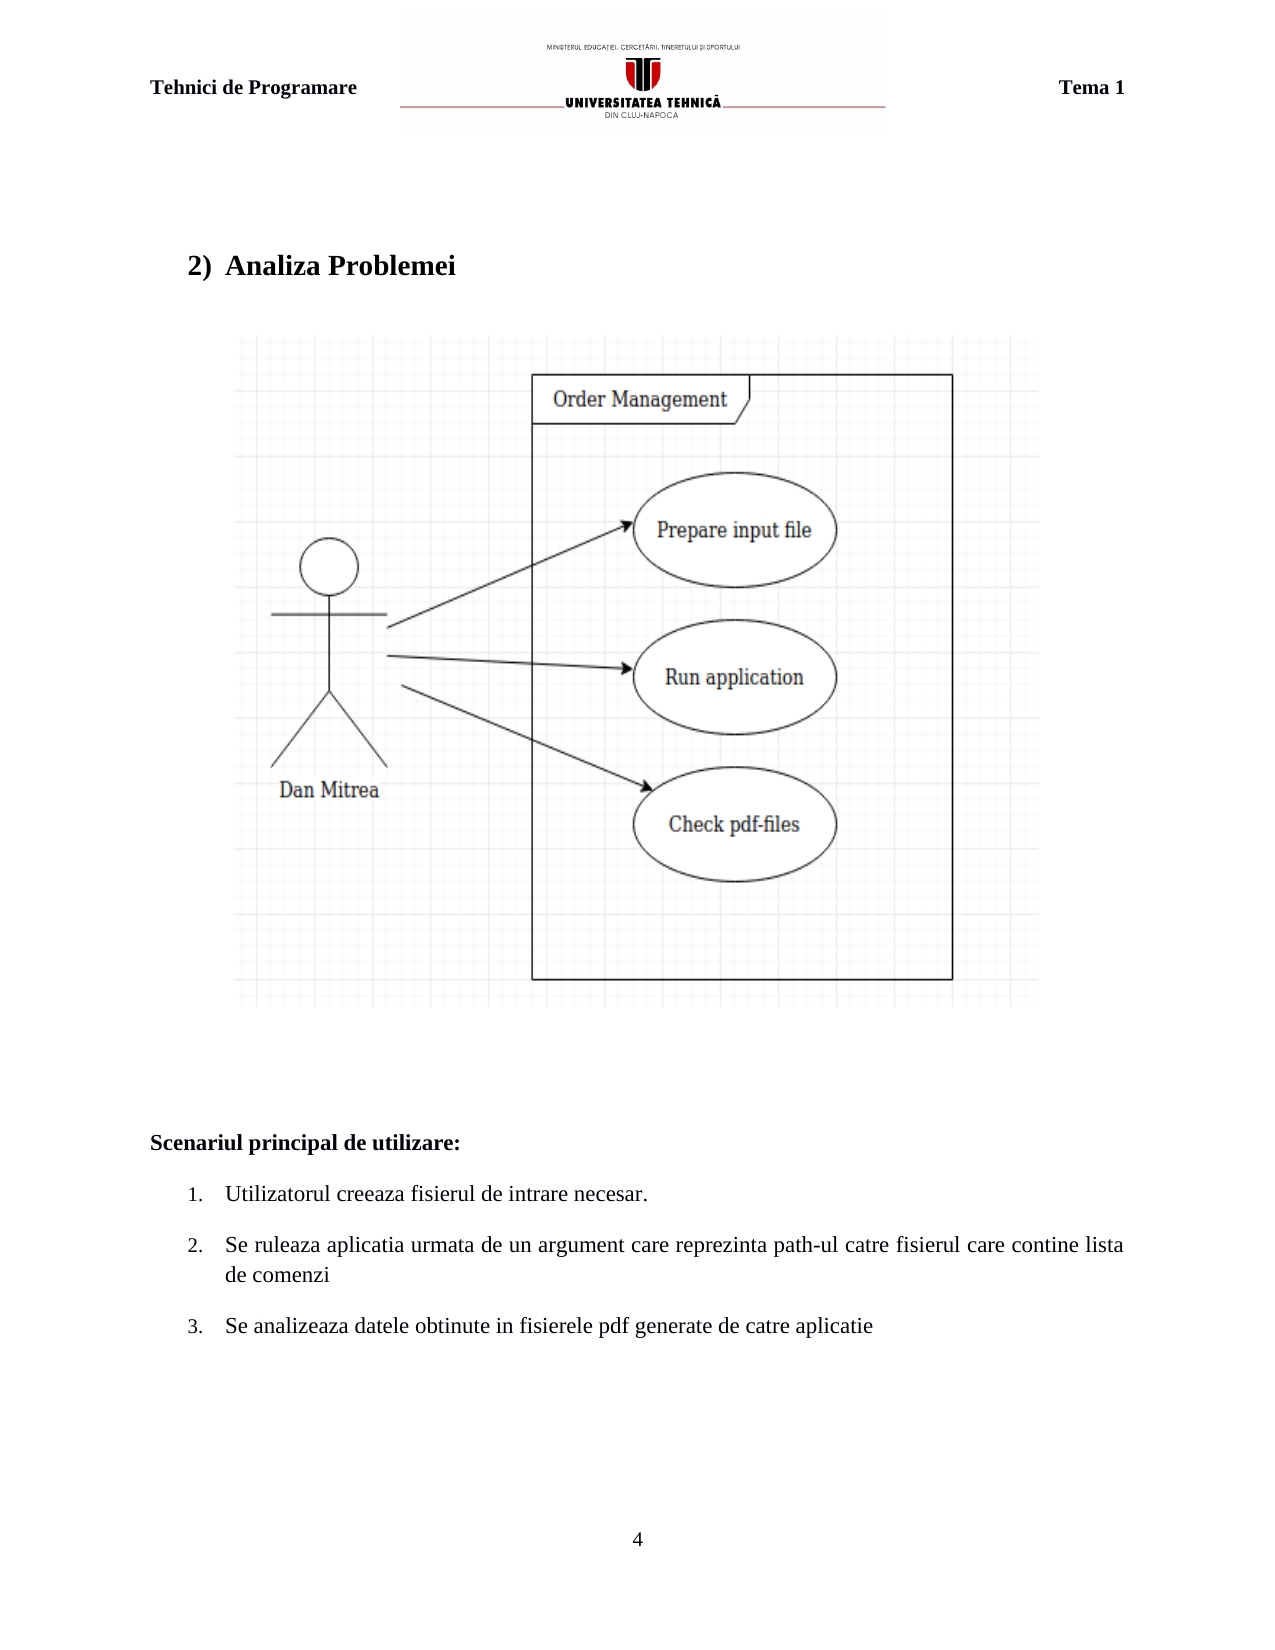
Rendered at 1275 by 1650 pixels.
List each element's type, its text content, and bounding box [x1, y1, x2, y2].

text Scenariul principal de utilizare: [150, 1129, 1125, 1155]
list Se ruleaza aplicatia urmata de un argument care reprezinta path-ul catre fisierul care contine lista de comenzi [187, 1231, 1125, 1287]
list Utilizatorul creeaza fisierul de intrare necesar. [187, 1180, 1125, 1206]
picture [400, 13, 886, 136]
subtitle Analiza Problemei [187, 248, 1125, 282]
list Se analizeaza datele obtinute in fisierele pdf generate de catre aplicatie [187, 1312, 1125, 1338]
picture [233, 335, 1039, 1007]
